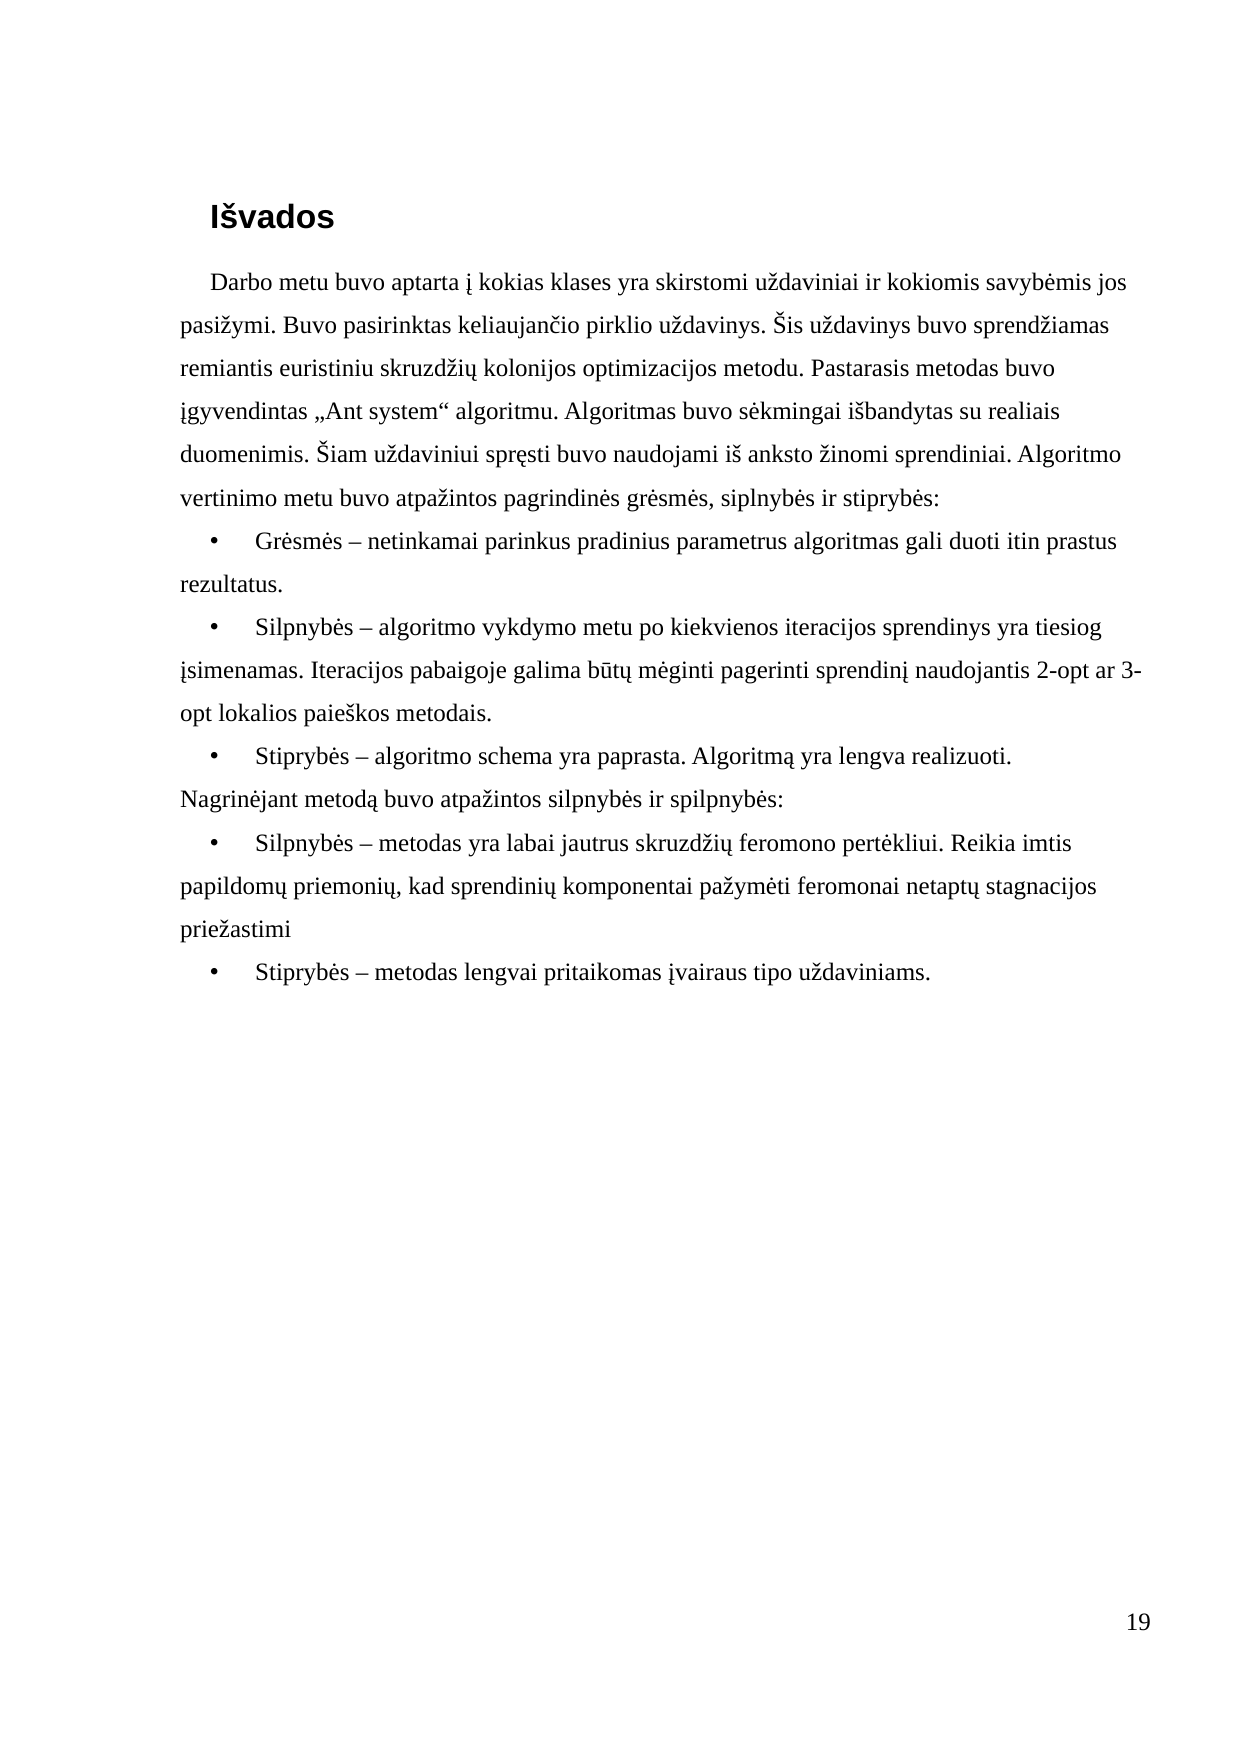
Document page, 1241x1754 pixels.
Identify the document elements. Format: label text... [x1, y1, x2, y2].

list Silpnybės – metodas yra labai jautrus skruzdžių feromono pertėkliui. Reikia imtis papildomų priemonių, kad sprendinių komponentai pažymėti feromonai netaptų stagnacijos priežastimi [180, 828, 1151, 943]
text Darbo metu buvo aptarta į kokias klases yra skirstomi uždaviniai ir kokiomis savybėmis jos pasižymi. Buvo pasirinktas keliaujančio pirklio uždavinys. Šis uždavinys buvo sprendžiamas remiantis euristiniu skruzdžių kolonijos optimizacijos metodu. Pastarasis metodas buvo įgyvendintas „Ant system“ algoritmu. Algoritmas buvo sėkmingai išbandytas su realiais duomenimis. Šiam uždaviniui spręsti buvo naudojami iš anksto žinomi sprendiniai. Algoritmo vertinimo metu buvo atpažintos pagrindinės grėsmės, siplnybės ir stiprybės: [180, 267, 1151, 511]
list Nagrinėjant metodą buvo atpažintos silpnybės ir spilpnybės: [180, 784, 1151, 813]
list Grėsmės – netinkamai parinkus pradinius parametrus algoritmas gali duoti itin prastus rezultatus. [180, 526, 1151, 598]
list Stiprybės – metodas lengvai pritaikomas įvairaus tipo uždaviniams. [180, 957, 1151, 986]
list Silpnybės – algoritmo vykdymo metu po kiekvienos iteracijos sprendinys yra tiesiog įsimenamas. Iteracijos pabaigoje galima būtų mėginti pagerinti sprendinį naudojantis 2-opt ar 3-opt lokalios paieškos metodais. [180, 612, 1151, 727]
subtitle Išvados [180, 197, 1151, 235]
list Stiprybės – algoritmo schema yra paprasta. Algoritmą yra lengva realizuoti. [180, 741, 1151, 770]
